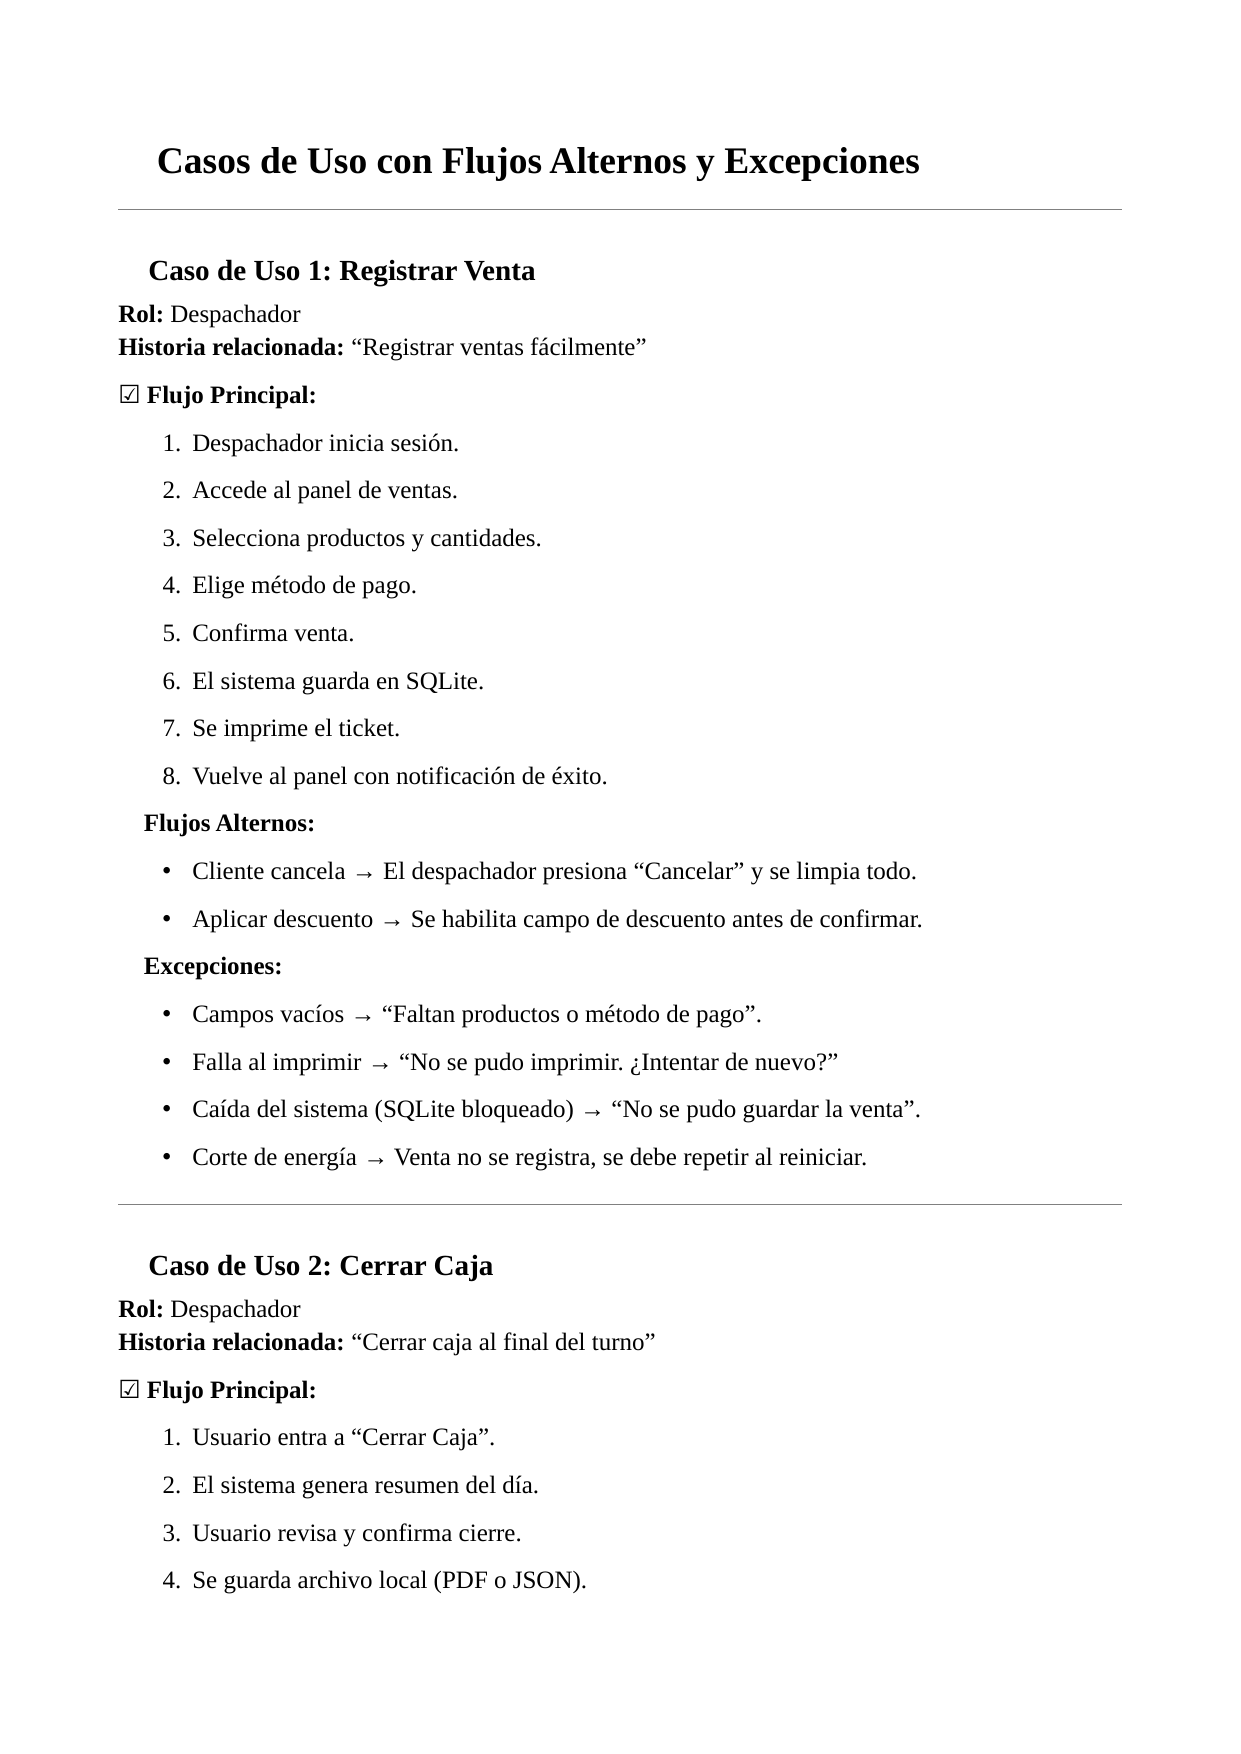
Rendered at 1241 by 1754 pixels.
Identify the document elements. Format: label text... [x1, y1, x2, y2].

subtitle 🧩 Casos de Uso con Flujos Alternos y Excepciones [118, 139, 1122, 182]
list Corte de energía → Venta no se registra, se debe repetir al reiniciar. [162, 1142, 1122, 1171]
list Se imprime el ticket. [162, 713, 1122, 742]
list Despachador inicia sesión. [162, 428, 1122, 456]
list Caída del sistema (SQLite bloqueado) → “No se pudo guardar la venta”. [162, 1094, 1122, 1123]
list Falla al imprimir → “No se pudo imprimir. ¿Intentar de nuevo?” [162, 1047, 1122, 1075]
text Rol: Despachador Historia relacionada: “Cerrar caja al final del turno” [118, 1294, 1122, 1356]
list El sistema guarda en SQLite. [162, 666, 1122, 694]
text ❌ Excepciones: [118, 951, 1122, 980]
text 🔄 Flujos Alternos: [118, 808, 1122, 837]
list Aplicar descuento → Se habilita campo de descuento antes de confirmar. [162, 904, 1122, 932]
list Cliente cancela → El despachador presiona “Cancelar” y se limpia todo. [162, 856, 1122, 885]
text ☑️ Flujo Principal: [118, 1375, 1122, 1404]
list Usuario entra a “Cerrar Caja”. [162, 1422, 1122, 1451]
subtitle ✅ Caso de Uso 1: Registrar Venta [118, 253, 1122, 287]
text Rol: Despachador Historia relacionada: “Registrar ventas fácilmente” [118, 299, 1122, 361]
list Elige método de pago. [162, 571, 1122, 599]
list Vuelve al panel con notificación de éxito. [162, 761, 1122, 790]
list Selecciona productos y cantidades. [162, 523, 1122, 552]
list Accede al panel de ventas. [162, 475, 1122, 504]
text ☑️ Flujo Principal: [118, 380, 1122, 409]
subtitle ✅ Caso de Uso 2: Cerrar Caja [118, 1248, 1122, 1282]
list El sistema genera resumen del día. [162, 1470, 1122, 1499]
list Se guarda archivo local (PDF o JSON). [162, 1565, 1122, 1594]
list Confirma venta. [162, 618, 1122, 647]
list Usuario revisa y confirma cierre. [162, 1518, 1122, 1546]
list Campos vacíos → “Faltan productos o método de pago”. [162, 999, 1122, 1028]
